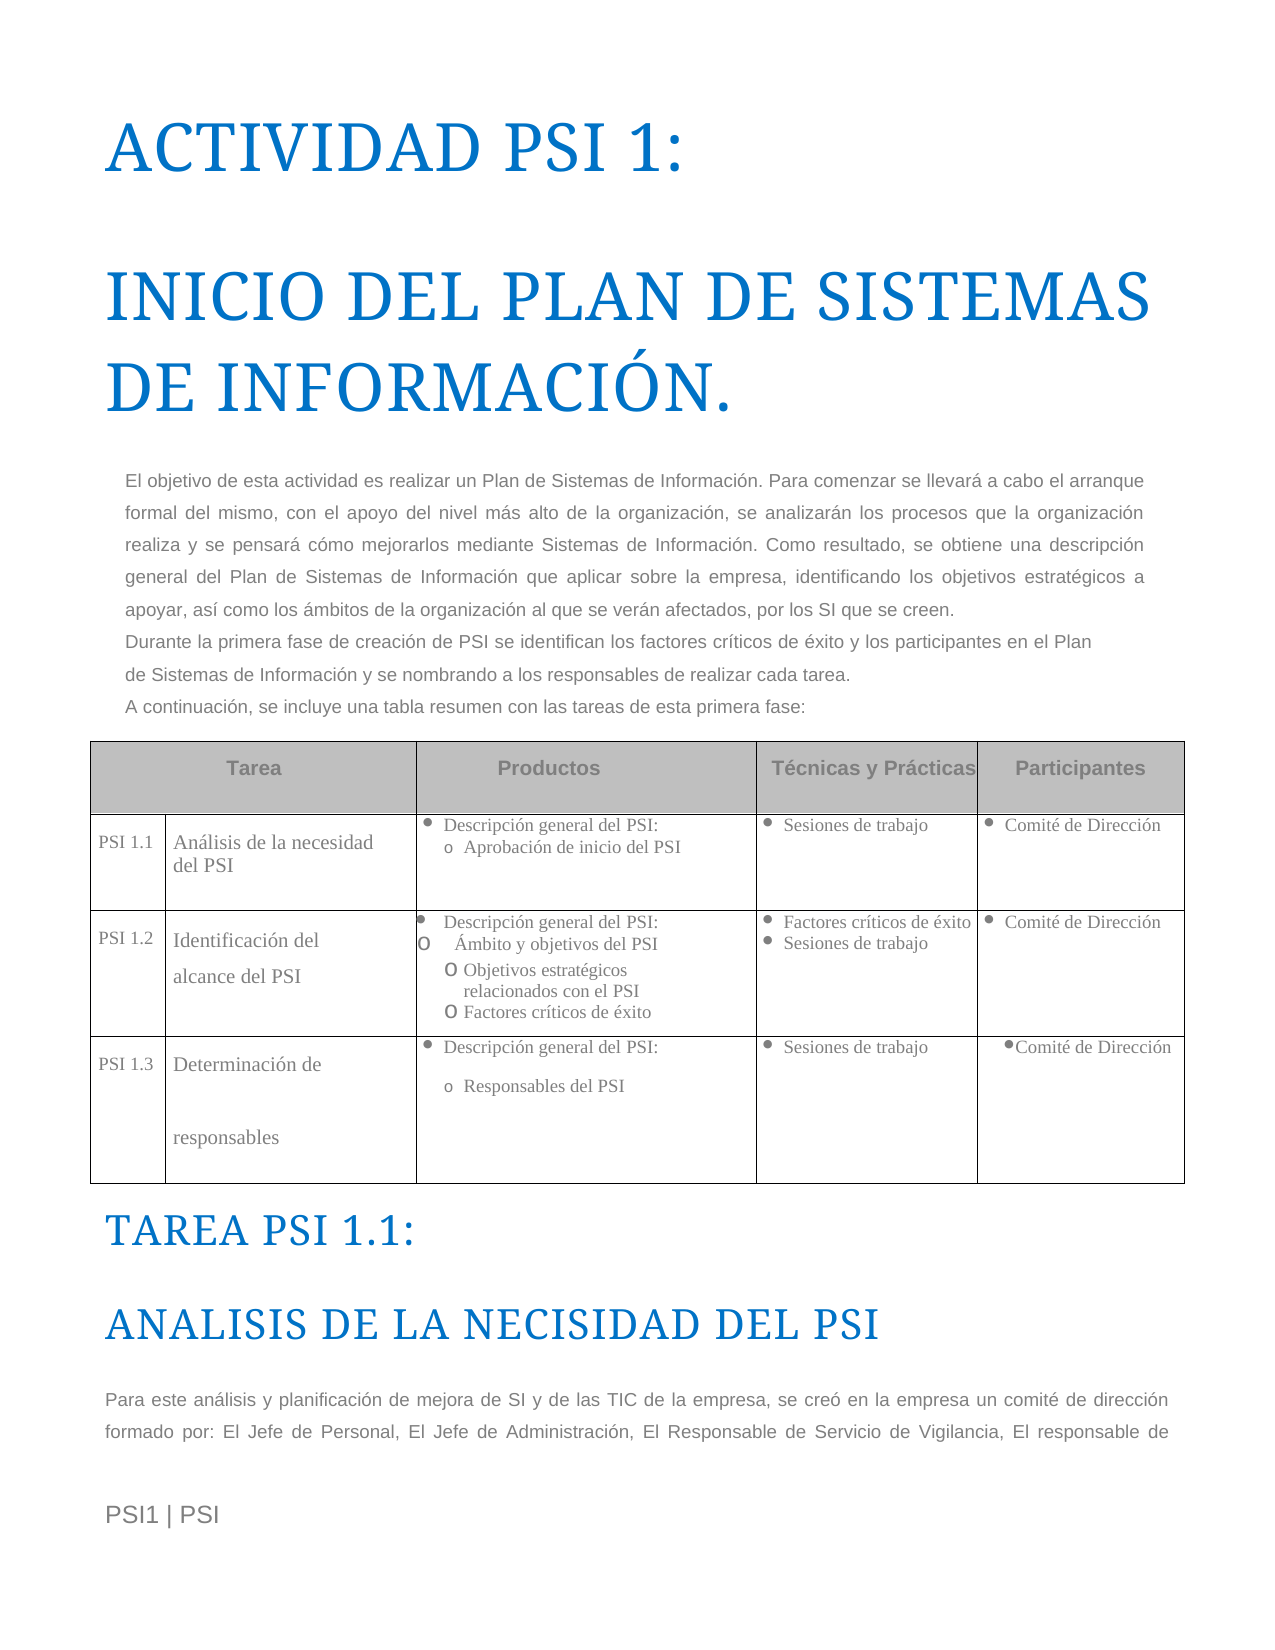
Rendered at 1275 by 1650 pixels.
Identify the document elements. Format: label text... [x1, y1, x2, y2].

table_cell Comité de Dirección [978, 815, 1184, 910]
table_header Participantes [978, 742, 1184, 813]
table_cell Descripción general del PSI: Ámbito y objetivos del PSI Objetivos estratégicos relacionados con el PSI Factores críticos de éxito [417, 911, 756, 1036]
subtitle Tarea PSI 1.1: [105, 1200, 1170, 1257]
subtitle INICIO DEL PLAN DE SISTEMAS DE INFORMACIÓN. [105, 249, 1170, 431]
text El objetivo de esta actividad es realizar un Plan de Sistemas de Información. Para comenzar se llevará a cabo el arranque formal del mismo, con el apoyo del nivel más alto de la organización, se analizarán los procesos que la organización realiza y se pensará cómo mejorarlos mediante Sistemas de Información. Como resultado, se obtiene una descripción general del Plan de Sistemas de Información que aplicar sobre la empresa, identificando los objetivos estratégicos a apoyar, así como los ámbitos de la organización al que se verán afectados, por los SI que se creen. [125, 469, 1145, 620]
table_cell Factores críticos de éxito Sesiones de trabajo [757, 911, 977, 1036]
table_cell Descripción general del PSI: o Aprobación de inicio del PSI [417, 815, 756, 910]
table_cell Sesiones de trabajo [757, 1037, 977, 1183]
subtitle ACTIVIDAD PSI 1: [105, 100, 1170, 191]
table_cell Determinación de responsables [166, 1037, 416, 1183]
table_cell PSI 1.3 [91, 1037, 165, 1183]
table_cell Comité de Dirección [978, 1037, 1184, 1183]
table_header Tarea [91, 742, 416, 813]
table_cell PSI 1.2 [91, 911, 165, 1036]
table_cell Análisis de la necesidad del PSI [166, 815, 416, 910]
table_cell Sesiones de trabajo [757, 815, 977, 910]
table_header Productos [417, 742, 756, 813]
text A continuación, se incluye una tabla resumen con las tareas de esta primera fase: [125, 696, 1170, 717]
table_cell PSI 1.1 [91, 815, 165, 910]
table_cell Descripción general del PSI: o Responsables del PSI [417, 1037, 756, 1183]
table_cell Identificación del alcance del PSI [166, 911, 416, 1036]
text Para este análisis y planificación de mejora de SI y de las TIC de la empresa, se creó en la empresa un comité de dirección formado por: El Jefe de Personal, El Jefe de Administración, El Responsable de Servicio de Vigilancia, El responsable de [105, 1389, 1170, 1443]
text Durante la primera fase de creación de PSI se identifican los factores críticos de éxito y los participantes en el Plan de Sistemas de Información y se nombrando a los responsables de realizar cada tarea. [125, 631, 1093, 685]
table_cell Comité de Dirección [978, 911, 1184, 1036]
table_header Técnicas y Prácticas [757, 742, 977, 813]
subtitle ANALISIS DE LA NECISIDAD DEL PSI [105, 1294, 1170, 1351]
